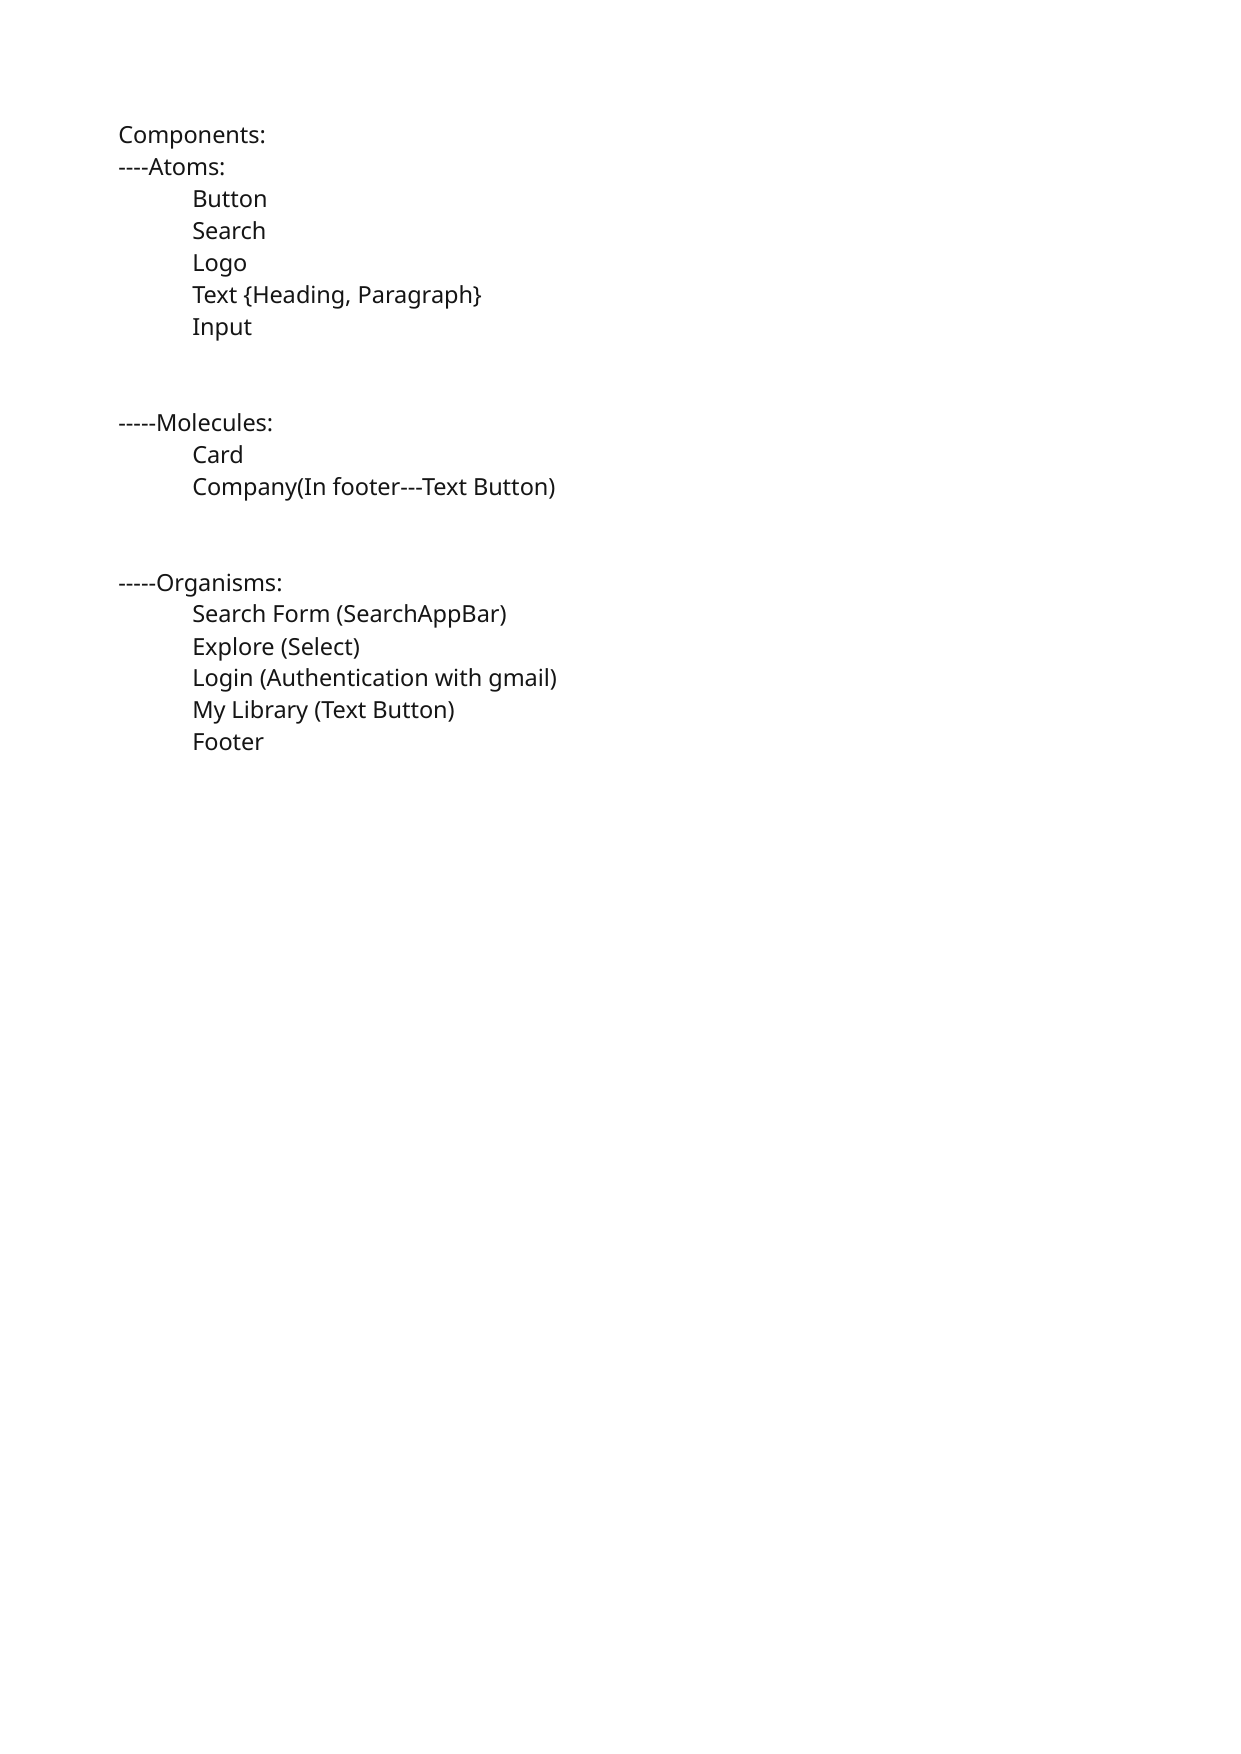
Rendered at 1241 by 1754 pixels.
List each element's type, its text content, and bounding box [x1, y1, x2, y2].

text Footer [118, 726, 1081, 758]
text Login (Authentication with gmail) [118, 662, 1081, 694]
text Search [118, 214, 1081, 246]
text Button [118, 182, 1081, 214]
text Text {Heading, Paragraph} [118, 278, 1081, 310]
text Input [118, 310, 1081, 342]
text Company(In footer---Text Button) [118, 470, 1081, 502]
text Components: [118, 118, 1081, 150]
text -----Organisms: [118, 566, 1081, 598]
text My Library (Text Button) [118, 694, 1081, 726]
text Logo [118, 246, 1081, 278]
text Card [118, 438, 1081, 470]
text ----Atoms: [118, 150, 1081, 182]
text -----Molecules: [118, 406, 1081, 438]
text Search Form (SearchAppBar) [118, 598, 1081, 630]
text Explore (Select) [118, 630, 1081, 662]
